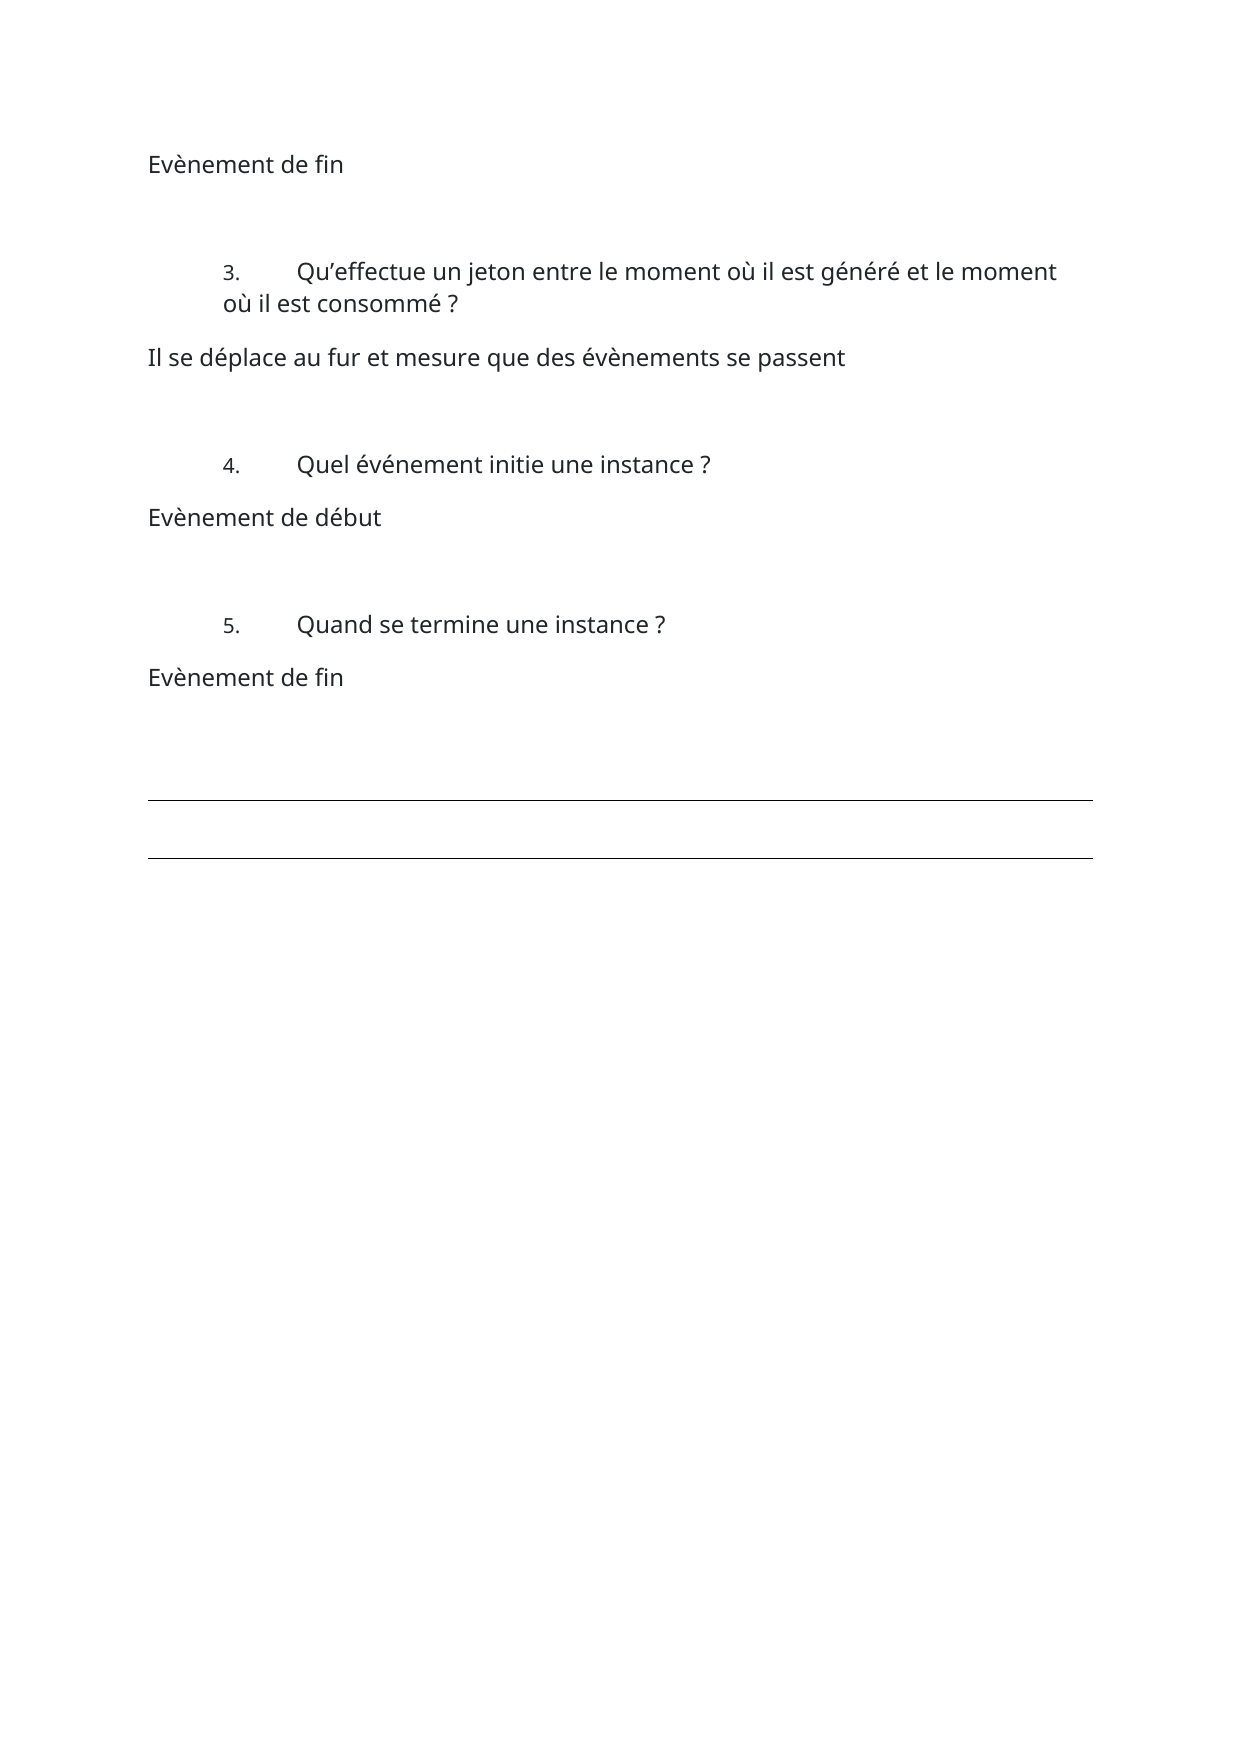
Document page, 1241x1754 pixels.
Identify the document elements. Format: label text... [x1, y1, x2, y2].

list Quand se termine une instance ? [223, 608, 1093, 640]
list Quel événement initie une instance ? [223, 447, 1093, 480]
text Il se déplace au fur et mesure que des évènements se passent [148, 341, 1093, 373]
text Evènement de fin [148, 148, 1093, 180]
text Evènement de début [148, 501, 1093, 533]
list Qu’effectue un jeton entre le moment où il est généré et le moment où il est consommé ? [223, 254, 1093, 320]
text Evènement de fin [148, 661, 1093, 694]
